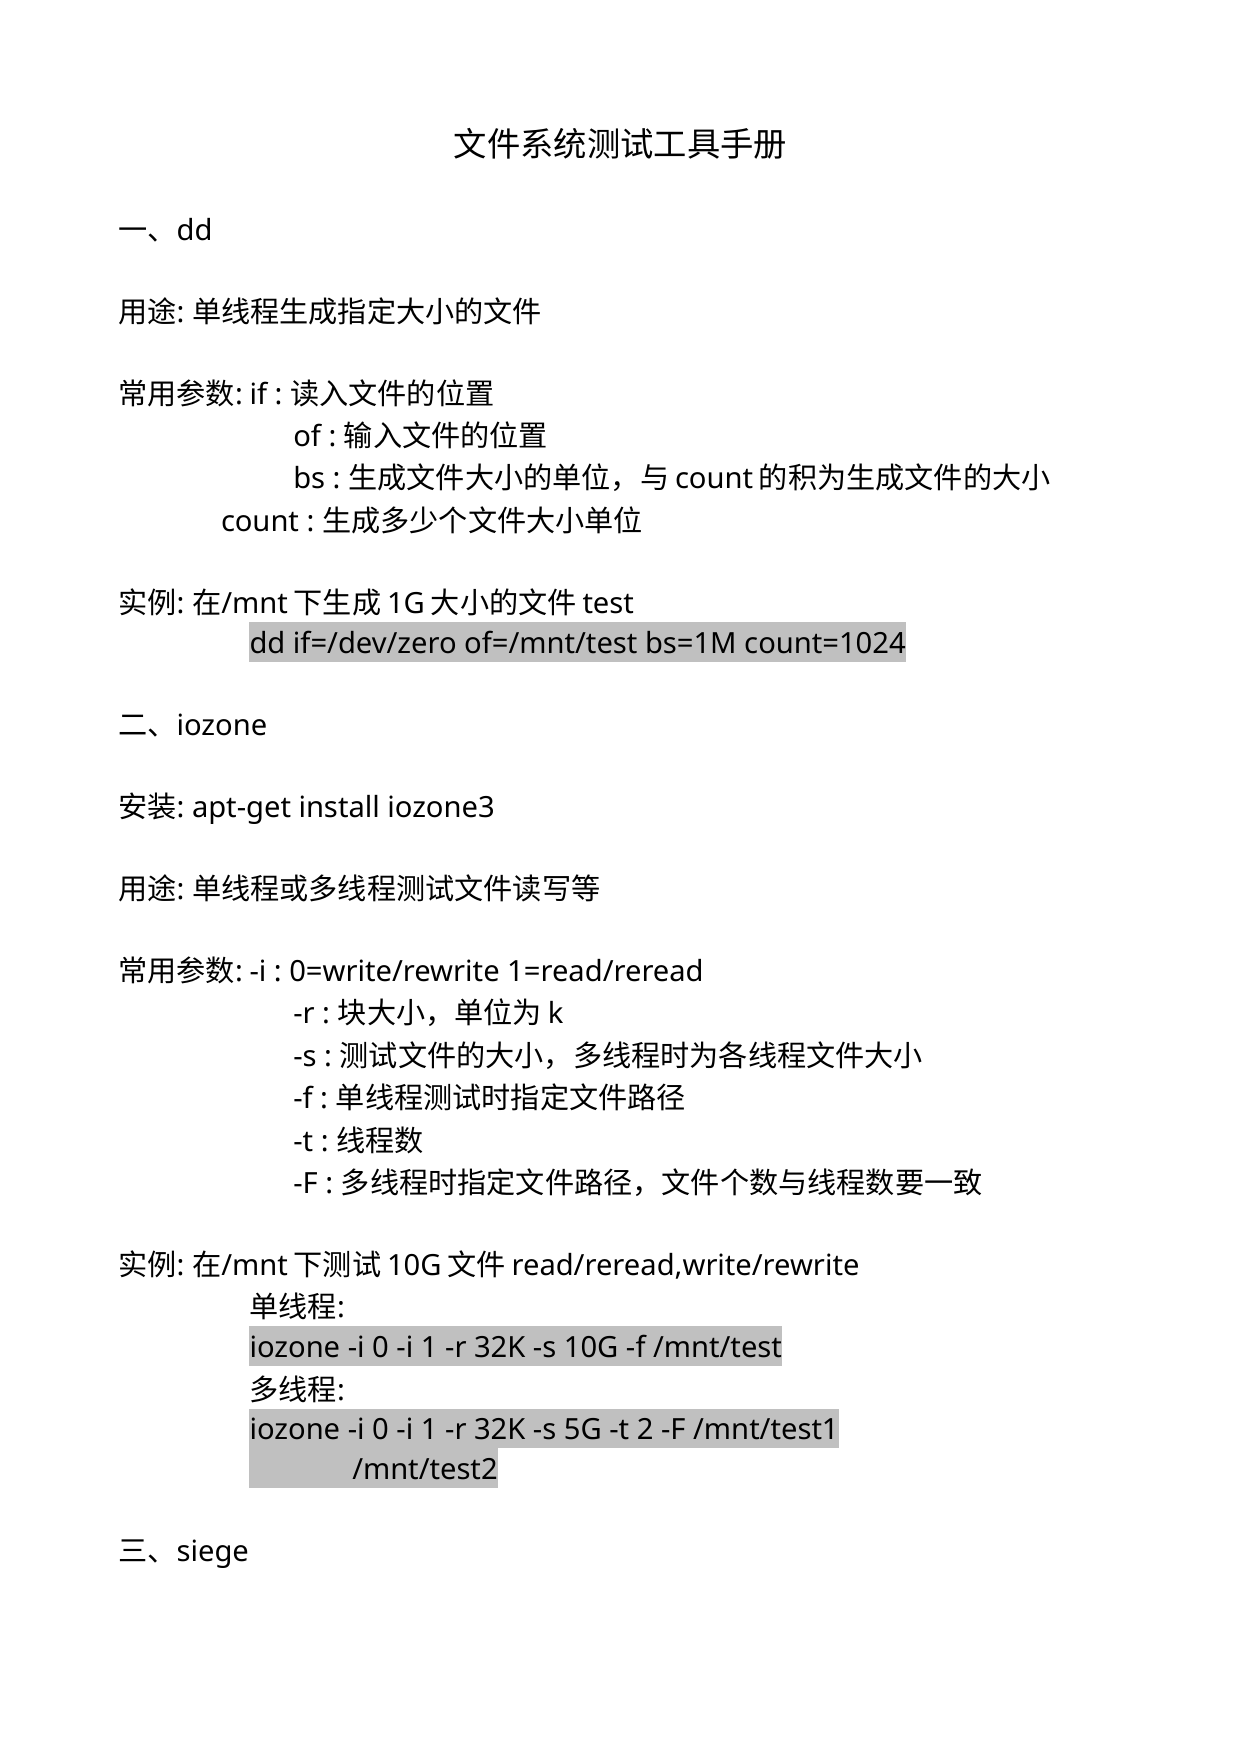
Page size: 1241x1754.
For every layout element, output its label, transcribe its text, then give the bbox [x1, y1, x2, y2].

text 二、iozone [118, 701, 1122, 744]
text bs : 生成文件大小的单位，与count的积为生成文件的大小 [118, 455, 1122, 497]
text 常用参数: -i : 0=write/rewrite 1=read/reread [118, 947, 1122, 990]
text count : 生成多少个文件大小单位 [118, 497, 1122, 540]
text 实例: 在/mnt下测试10G文件read/reread,write/rewrite [118, 1242, 1122, 1284]
text -s : 测试文件的大小，多线程时为各线程文件大小 [118, 1032, 1122, 1075]
text 单线程: [118, 1284, 1122, 1326]
text 用途: 单线程生成指定大小的文件 [118, 288, 1122, 331]
text 常用参数: if : 读入文件的位置 [118, 370, 1122, 413]
text of : 输入文件的位置 [118, 413, 1122, 455]
text 多线程: [118, 1366, 1122, 1408]
text 一、dd [118, 206, 1122, 248]
text iozone -i 0 -i 1 -r 32K -s 5G -t 2 -F /mnt/test1 [118, 1408, 1122, 1448]
text 用途: 单线程或多线程测试文件读写等 [118, 865, 1122, 908]
text -F : 多线程时指定文件路径，文件个数与线程数要一致 [118, 1159, 1122, 1202]
text /mnt/test2 [118, 1448, 1122, 1488]
text -r : 块大小，单位为k [118, 990, 1122, 1032]
text iozone -i 0 -i 1 -r 32K -s 10G -f /mnt/test [118, 1326, 1122, 1366]
text -t : 线程数 [118, 1117, 1122, 1159]
text 安装: apt-get install iozone3 [118, 783, 1122, 826]
text 实例: 在/mnt下生成1G大小的文件test [118, 579, 1122, 622]
text dd if=/dev/zero of=/mnt/test bs=1M count=1024 [118, 622, 1122, 662]
text 文件系统测试工具手册 [118, 118, 1122, 166]
text -f : 单线程测试时指定文件路径 [118, 1075, 1122, 1117]
text 三、siege [118, 1527, 1122, 1570]
